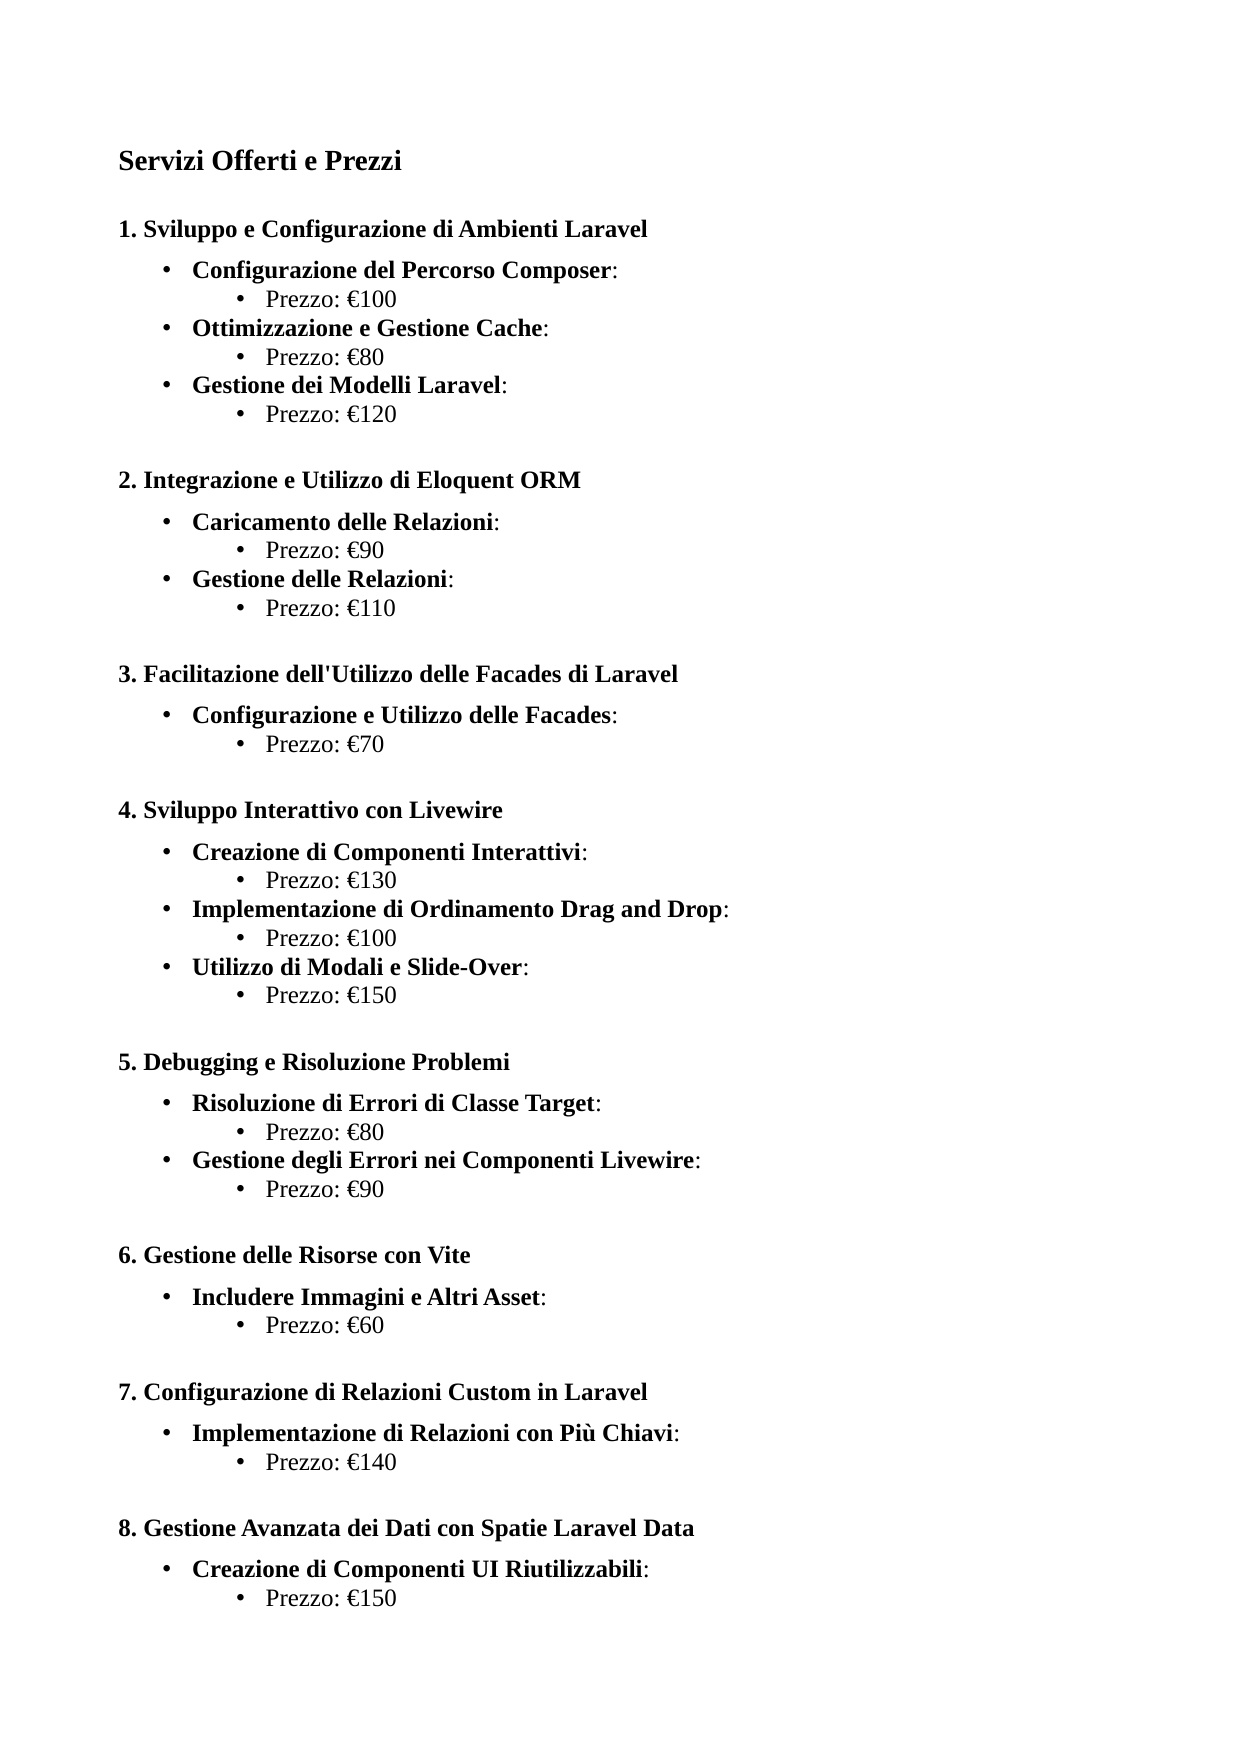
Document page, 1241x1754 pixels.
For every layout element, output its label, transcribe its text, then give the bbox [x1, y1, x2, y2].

list Prezzo: €60 [236, 1310, 1122, 1339]
list Implementazione di Relazioni con Più Chiavi: [162, 1418, 1122, 1447]
list Configurazione e Utilizzo delle Facades: [162, 700, 1122, 729]
list Prezzo: €150 [236, 1583, 1122, 1612]
subtitle 3. Facilitazione dell'Utilizzo delle Facades di Laravel [118, 659, 1122, 688]
list Gestione delle Relazioni: [162, 564, 1122, 593]
list Configurazione del Percorso Composer: [162, 255, 1122, 284]
list Gestione dei Modelli Laravel: [162, 370, 1122, 399]
list Prezzo: €80 [236, 342, 1122, 370]
subtitle 8. Gestione Avanzata dei Dati con Spatie Laravel Data [118, 1513, 1122, 1542]
list Implementazione di Ordinamento Drag and Drop: [162, 894, 1122, 923]
list Prezzo: €100 [236, 284, 1122, 313]
subtitle 2. Integrazione e Utilizzo di Eloquent ORM [118, 465, 1122, 494]
list Prezzo: €120 [236, 399, 1122, 428]
list Prezzo: €130 [236, 865, 1122, 894]
list Gestione degli Errori nei Componenti Livewire: [162, 1145, 1122, 1174]
subtitle 7. Configurazione di Relazioni Custom in Laravel [118, 1377, 1122, 1405]
list Prezzo: €100 [236, 923, 1122, 952]
list Prezzo: €110 [236, 593, 1122, 622]
list Prezzo: €80 [236, 1117, 1122, 1145]
list Includere Immagini e Altri Asset: [162, 1282, 1122, 1310]
list Prezzo: €150 [236, 980, 1122, 1009]
list Risoluzione di Errori di Classe Target: [162, 1088, 1122, 1117]
subtitle 4. Sviluppo Interattivo con Livewire [118, 795, 1122, 824]
list Utilizzo di Modali e Slide-Over: [162, 952, 1122, 980]
subtitle 6. Gestione delle Risorse con Vite [118, 1240, 1122, 1269]
subtitle 5. Debugging e Risoluzione Problemi [118, 1047, 1122, 1075]
list Prezzo: €90 [236, 535, 1122, 564]
list Creazione di Componenti Interattivi: [162, 837, 1122, 865]
list Ottimizzazione e Gestione Cache: [162, 313, 1122, 342]
list Prezzo: €140 [236, 1447, 1122, 1475]
list Caricamento delle Relazioni: [162, 507, 1122, 535]
list Prezzo: €70 [236, 729, 1122, 758]
list Creazione di Componenti UI Riutilizzabili: [162, 1554, 1122, 1583]
subtitle 1. Sviluppo e Configurazione di Ambienti Laravel [118, 214, 1122, 243]
list Prezzo: €90 [236, 1174, 1122, 1203]
subtitle Servizi Offerti e Prezzi [118, 143, 1122, 177]
